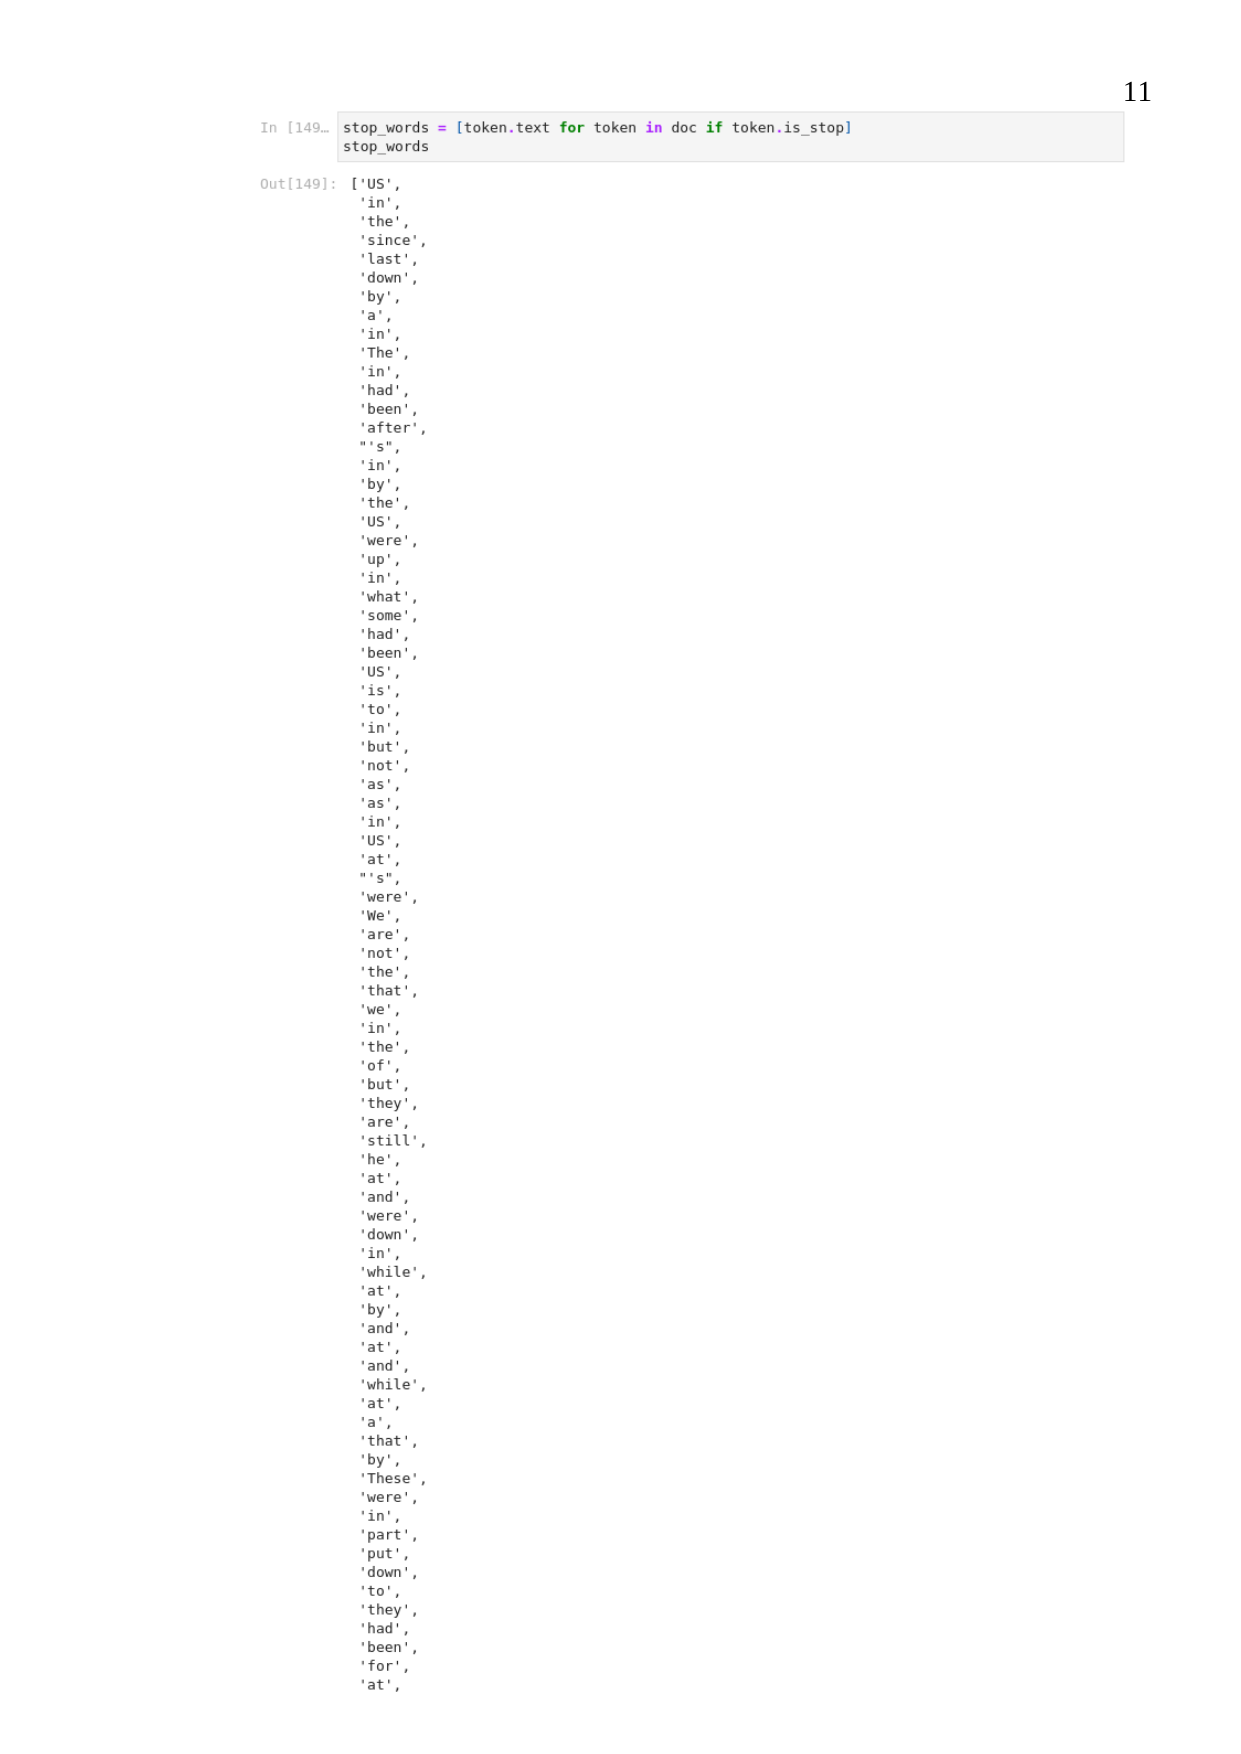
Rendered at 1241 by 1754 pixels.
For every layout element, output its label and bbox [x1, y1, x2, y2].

picture [248, 106, 1130, 1694]
